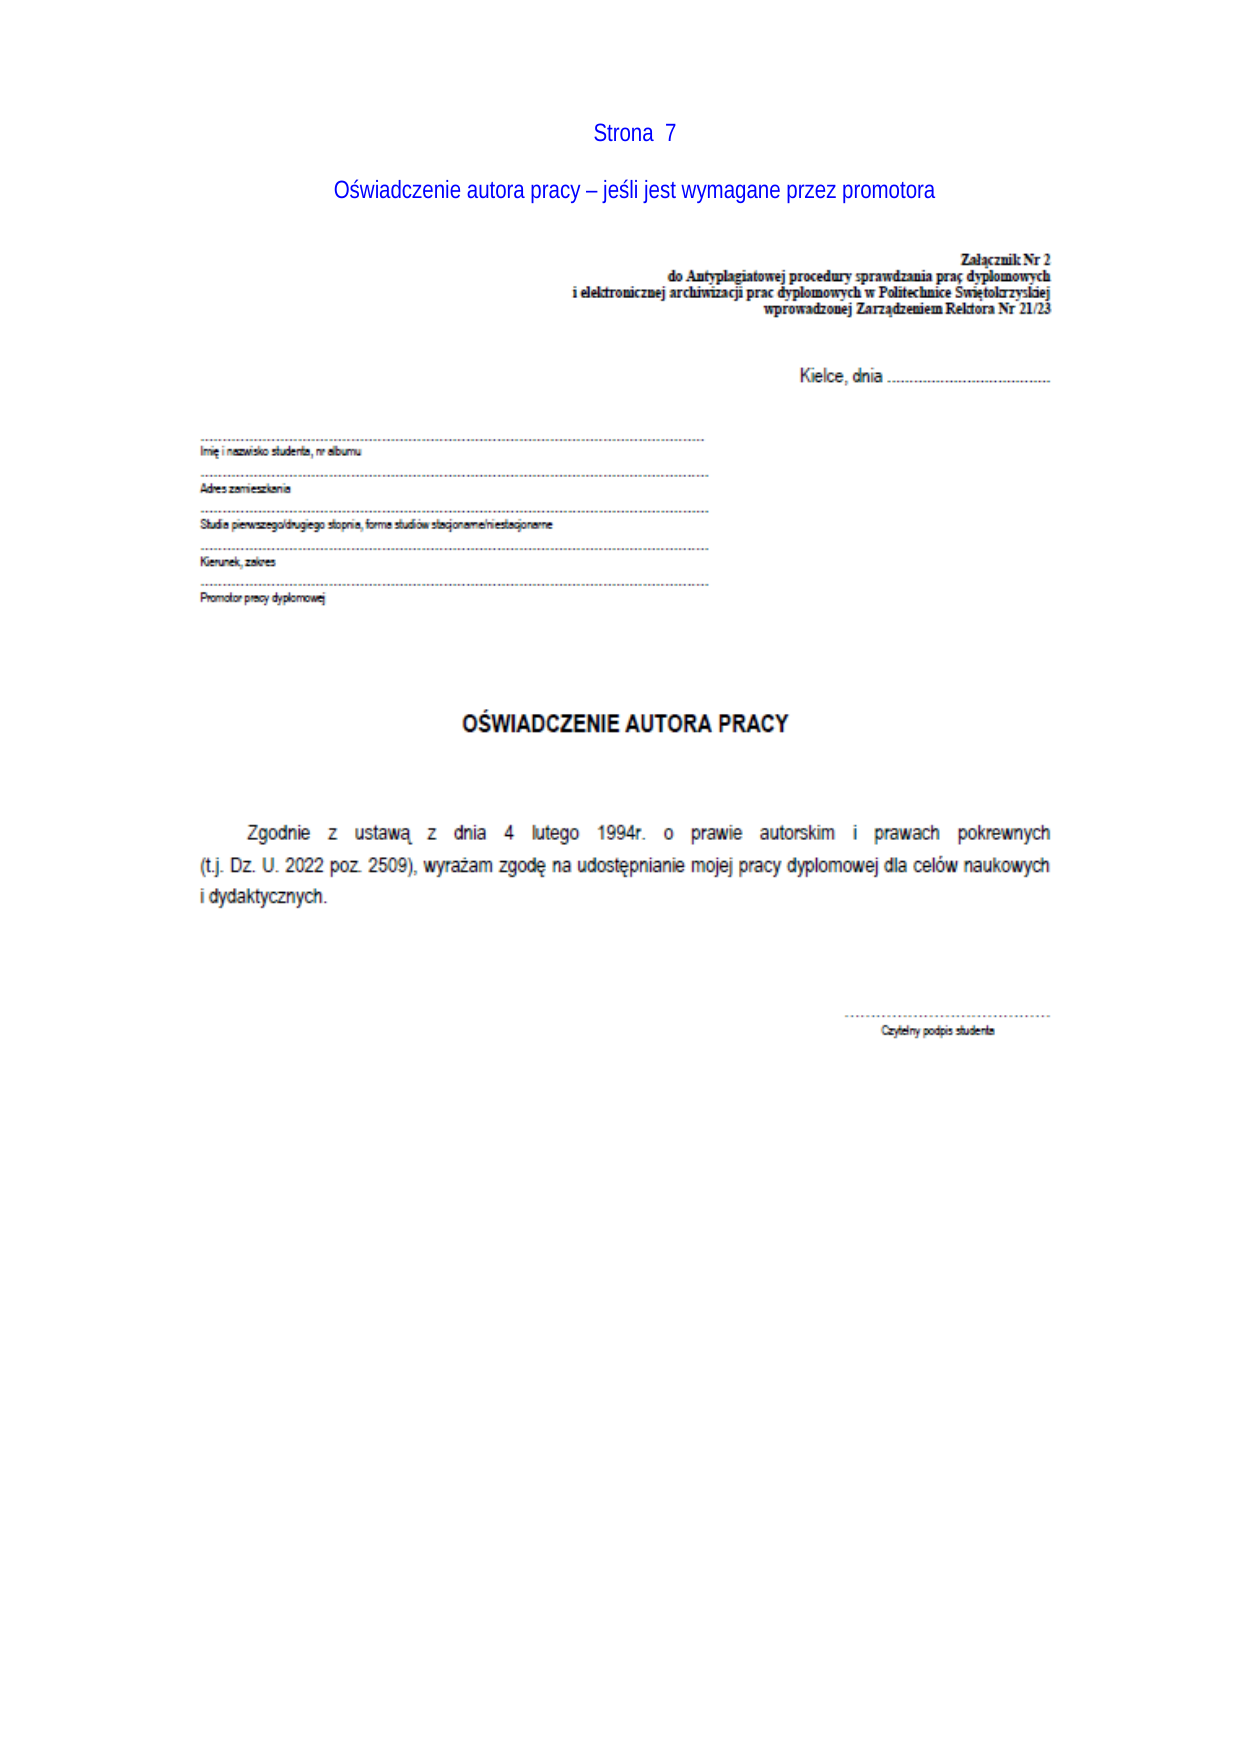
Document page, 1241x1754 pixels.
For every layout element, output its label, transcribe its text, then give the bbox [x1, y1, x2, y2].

text Oświadczenie autora pracy – jeśli jest wymagane przez promotora [177, 175, 1092, 228]
text Strona 7 [177, 118, 1092, 147]
